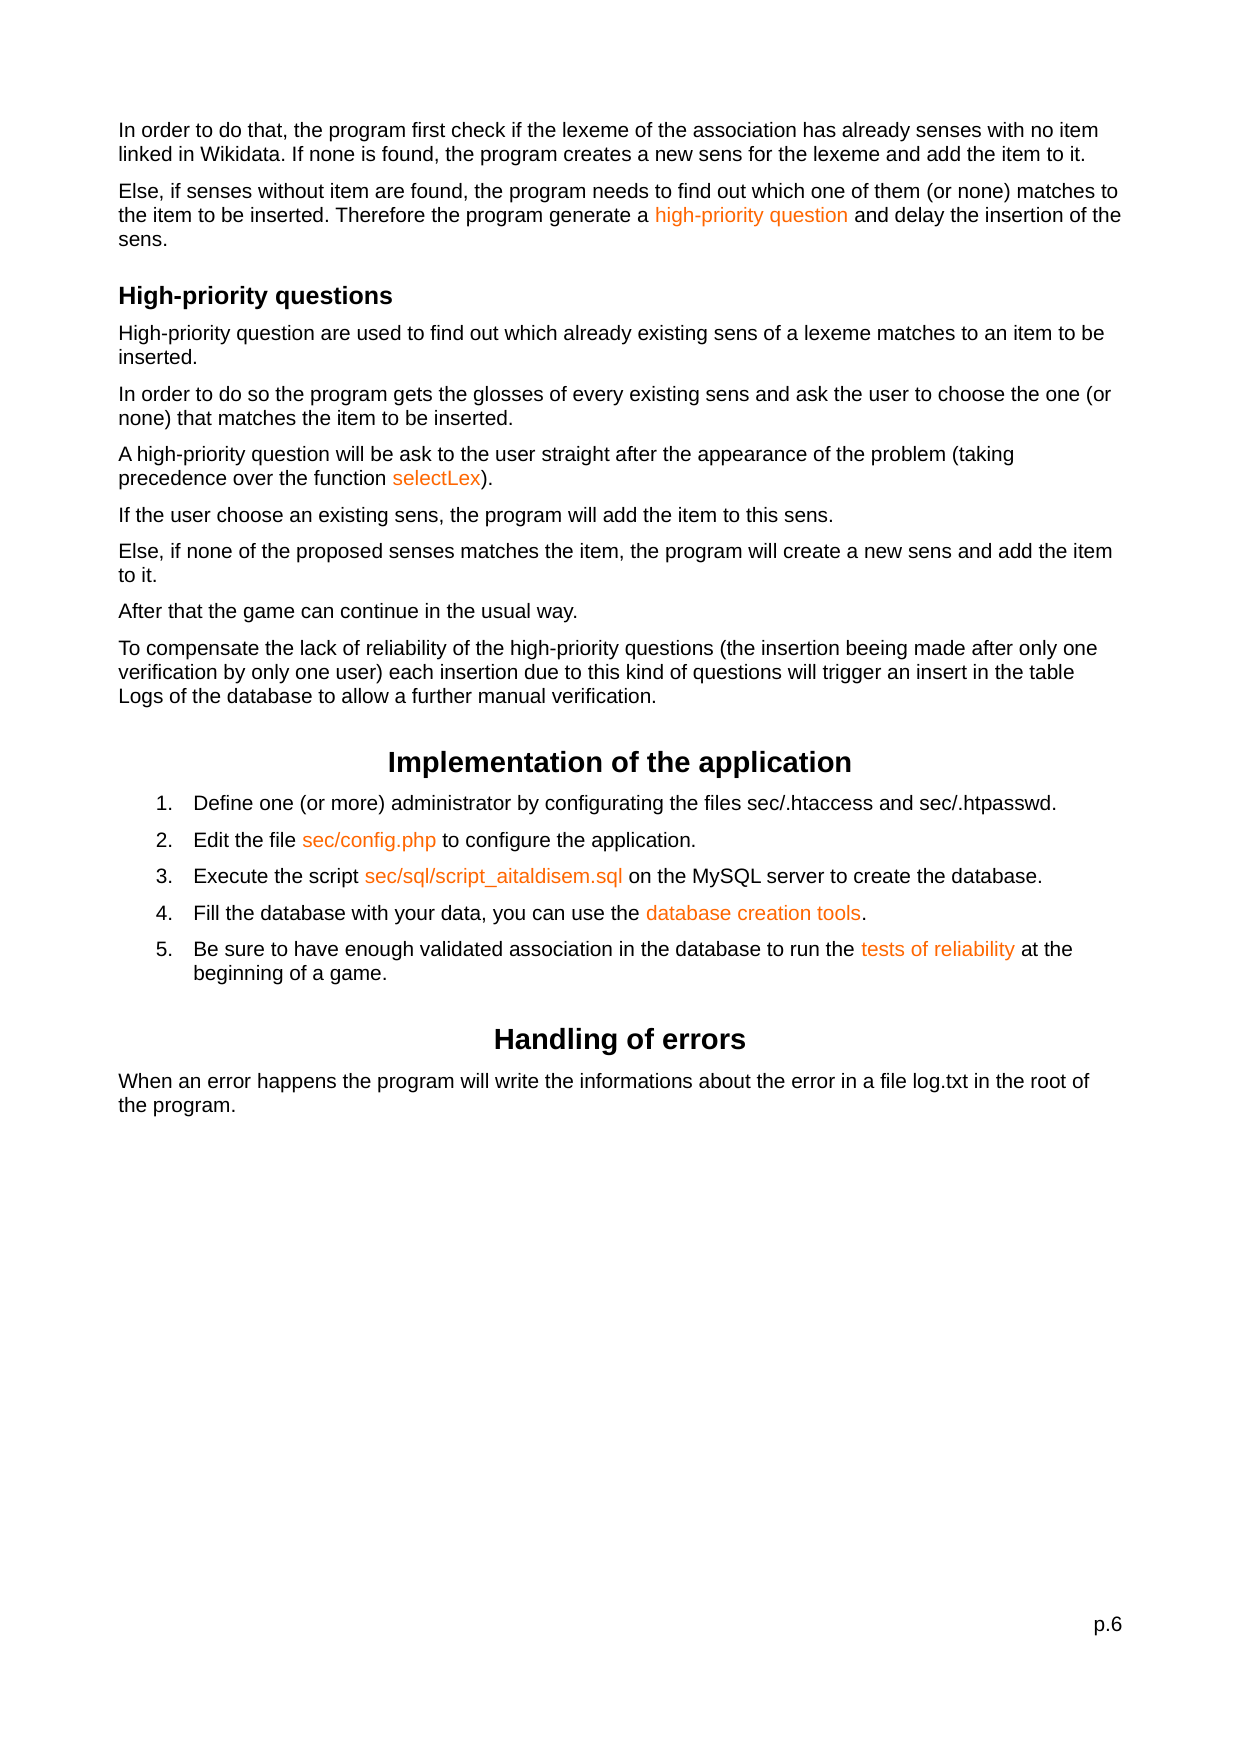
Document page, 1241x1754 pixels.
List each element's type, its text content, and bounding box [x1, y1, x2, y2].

text A high-priority question will be ask to the user straight after the appearance of the problem (taking precedence over the function selectLex). [118, 442, 1122, 490]
text Else, if senses without item are found, the program needs to find out which one of them (or none) matches to the item to be inserted. Therefore the program generate a high-priority question and delay the insertion of the sens. [118, 178, 1122, 250]
text In order to do so the program gets the glosses of every existing sens and ask the user to choose the one (or none) that matches the item to be inserted. [118, 382, 1122, 429]
subtitle High-priority questions [118, 281, 1122, 309]
text After that the game can continue in the usual way. [118, 599, 1122, 623]
text High-priority question are used to find out which already existing sens of a lexeme matches to an item to be inserted. [118, 321, 1122, 369]
subtitle Handling of errors [118, 1022, 1122, 1056]
text When an error happens the program will write the informations about the error in a file log.txt in the root of the program. [118, 1068, 1122, 1116]
list Fill the database with your data, you can use the database creation tools. [156, 901, 1122, 924]
list Define one (or more) administrator by configurating the files sec/.htaccess and sec/.htpasswd. [156, 791, 1122, 815]
subtitle Implementation of the application [118, 745, 1122, 779]
list Be sure to have enough validated association in the database to run the tests of reliability at the beginning of a game. [156, 937, 1122, 985]
list Execute the script sec/sql/script_aitaldisem.sql on the MySQL server to create the database. [156, 864, 1122, 888]
text To compensate the lack of reliability of the high-priority questions (the insertion beeing made after only one verification by only one user) each insertion due to this kind of questions will trigger an insert in the table Logs of the database to allow a further manual verification. [118, 636, 1122, 708]
list Edit the file sec/config.php to configure the application. [156, 828, 1122, 852]
text If the user choose an existing sens, the program will add the item to this sens. [118, 502, 1122, 526]
text Else, if none of the proposed senses matches the item, the program will create a new sens and add the item to it. [118, 539, 1122, 587]
text In order to do that, the program first check if the lexeme of the association has already senses with no item linked in Wikidata. If none is found, the program creates a new sens for the lexeme and add the item to it. [118, 118, 1122, 166]
